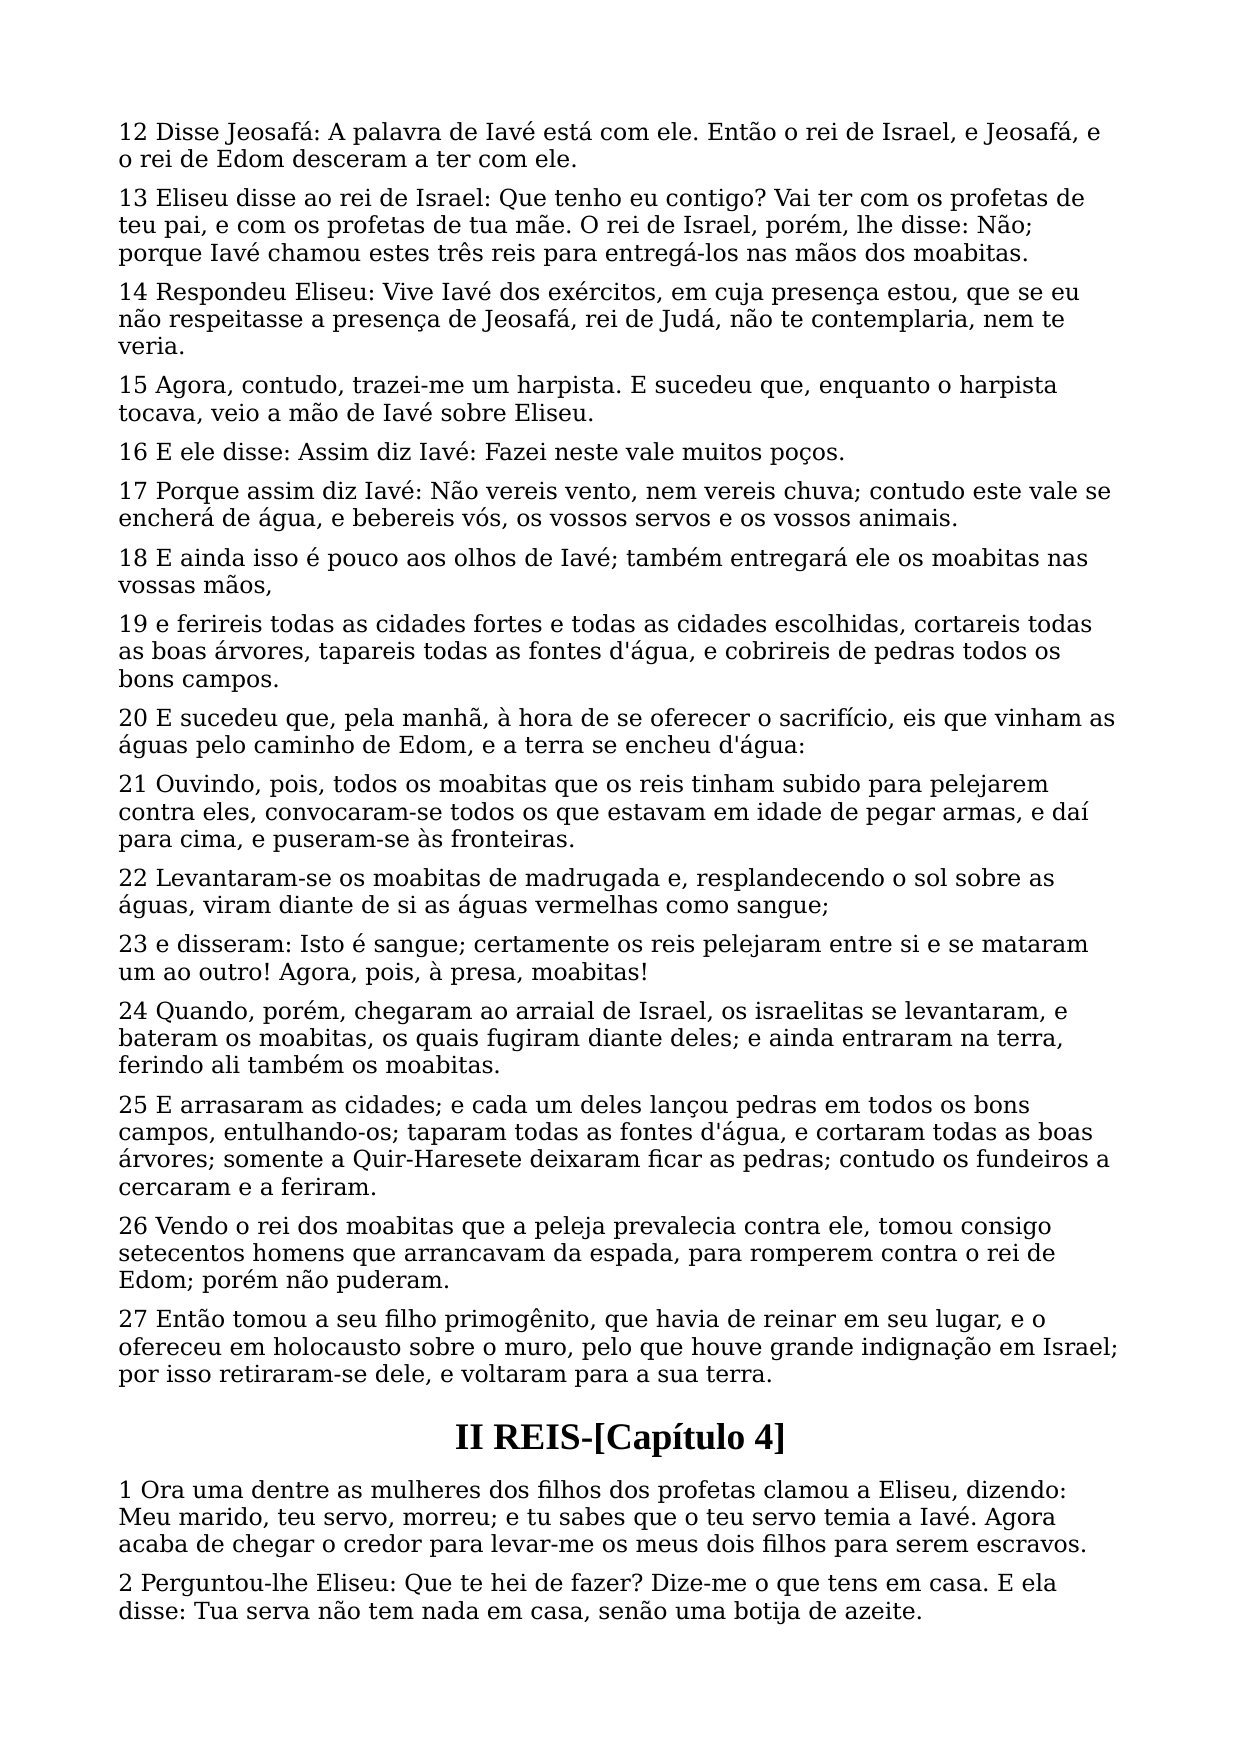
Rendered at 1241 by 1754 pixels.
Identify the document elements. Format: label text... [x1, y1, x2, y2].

text 22 Levantaram-se os moabitas de madrugada e, resplandecendo o sol sobre as águas, viram diante de si as águas vermelhas como sangue; [118, 864, 1122, 919]
text 20 E sucedeu que, pela manhã, à hora de se oferecer o sacrifício, eis que vinham as águas pelo caminho de Edom, e a terra se encheu d'água: [118, 704, 1122, 759]
text 24 Quando, porém, chegaram ao arraial de Israel, os israelitas se levantaram, e bateram os moabitas, os quais fugiram diante deles; e ainda entraram na terra, ferindo ali também os moabitas. [118, 997, 1122, 1079]
text 12 Disse Jeosafá: A palavra de Iavé está com ele. Então o rei de Israel, e Jeosafá, e o rei de Edom desceram a ter com ele. [118, 118, 1122, 173]
text 2 Perguntou-lhe Eliseu: Que te hei de fazer? Dize-me o que tens em casa. E ela disse: Tua serva não tem nada em casa, senão uma botija de azeite. [118, 1570, 1122, 1624]
text 18 E ainda isso é pouco aos olhos de Iavé; também entregará ele os moabitas nas vossas mãos, [118, 544, 1122, 599]
text 14 Respondeu Eliseu: Vive Iavé dos exércitos, em cuja presença estou, que se eu não respeitasse a presença de Jeosafá, rei de Judá, não te contemplaria, nem te veria. [118, 278, 1122, 360]
text 26 Vendo o rei dos moabitas que a peleja prevalecia contra ele, tomou consigo setecentos homens que arrancavam da espada, para romperem contra o rei de Edom; porém não puderam. [118, 1212, 1122, 1294]
text 21 Ouvindo, pois, todos os moabitas que os reis tinham subido para pelejarem contra eles, convocaram-se todos os que estavam em idade de pegar armas, e daí para cima, e puseram-se às fronteiras. [118, 771, 1122, 853]
text 1 Ora uma dentre as mulheres dos filhos dos profetas clamou a Eliseu, dizendo: Meu marido, teu servo, morreu; e tu sabes que o teu servo temia a Iavé. Agora acaba de chegar o credor para levar-me os meus dois filhos para serem escravos. [118, 1476, 1122, 1558]
text 19 e ferireis todas as cidades fortes e todas as cidades escolhidas, cortareis todas as boas árvores, tapareis todas as fontes d'água, e cobrireis de pedras todos os bons campos. [118, 611, 1122, 692]
text 13 Eliseu disse ao rei de Israel: Que tenho eu contigo? Vai ter com os profetas de teu pai, e com os profetas de tua mãe. O rei de Israel, porém, lhe disse: Não; porque Iavé chamou estes três reis para entregá-los nas mãos dos moabitas. [118, 184, 1122, 266]
text 27 Então tomou a seu filho primogênito, que havia de reinar em seu lugar, e o ofereceu em holocausto sobre o muro, pelo que houve grande indignação em Israel; por isso retiraram-se dele, e voltaram para a sua terra. [118, 1306, 1122, 1388]
text 15 Agora, contudo, trazei-me um harpista. E sucedeu que, enquanto o harpista tocava, veio a mão de Iavé sobre Eliseu. [118, 372, 1122, 427]
text 16 E ele disse: Assim diz Iavé: Fazei neste vale muitos poços. [118, 438, 1122, 466]
text 25 E arrasaram as cidades; e cada um deles lançou pedras em todos os bons campos, entulhando-os; taparam todas as fontes d'água, e cortaram todas as boas árvores; somente a Quir-Haresete deixaram ficar as pedras; contudo os fundeiros a cercaram e a feriram. [118, 1091, 1122, 1200]
subtitle II REIS-[Capítulo 4] [118, 1415, 1122, 1458]
text 17 Porque assim diz Iavé: Não vereis vento, nem vereis chuva; contudo este vale se encherá de água, e bebereis vós, os vossos servos e os vossos animais. [118, 478, 1122, 532]
text 23 e disseram: Isto é sangue; certamente os reis pelejaram entre si e se mataram um ao outro! Agora, pois, à presa, moabitas! [118, 931, 1122, 986]
